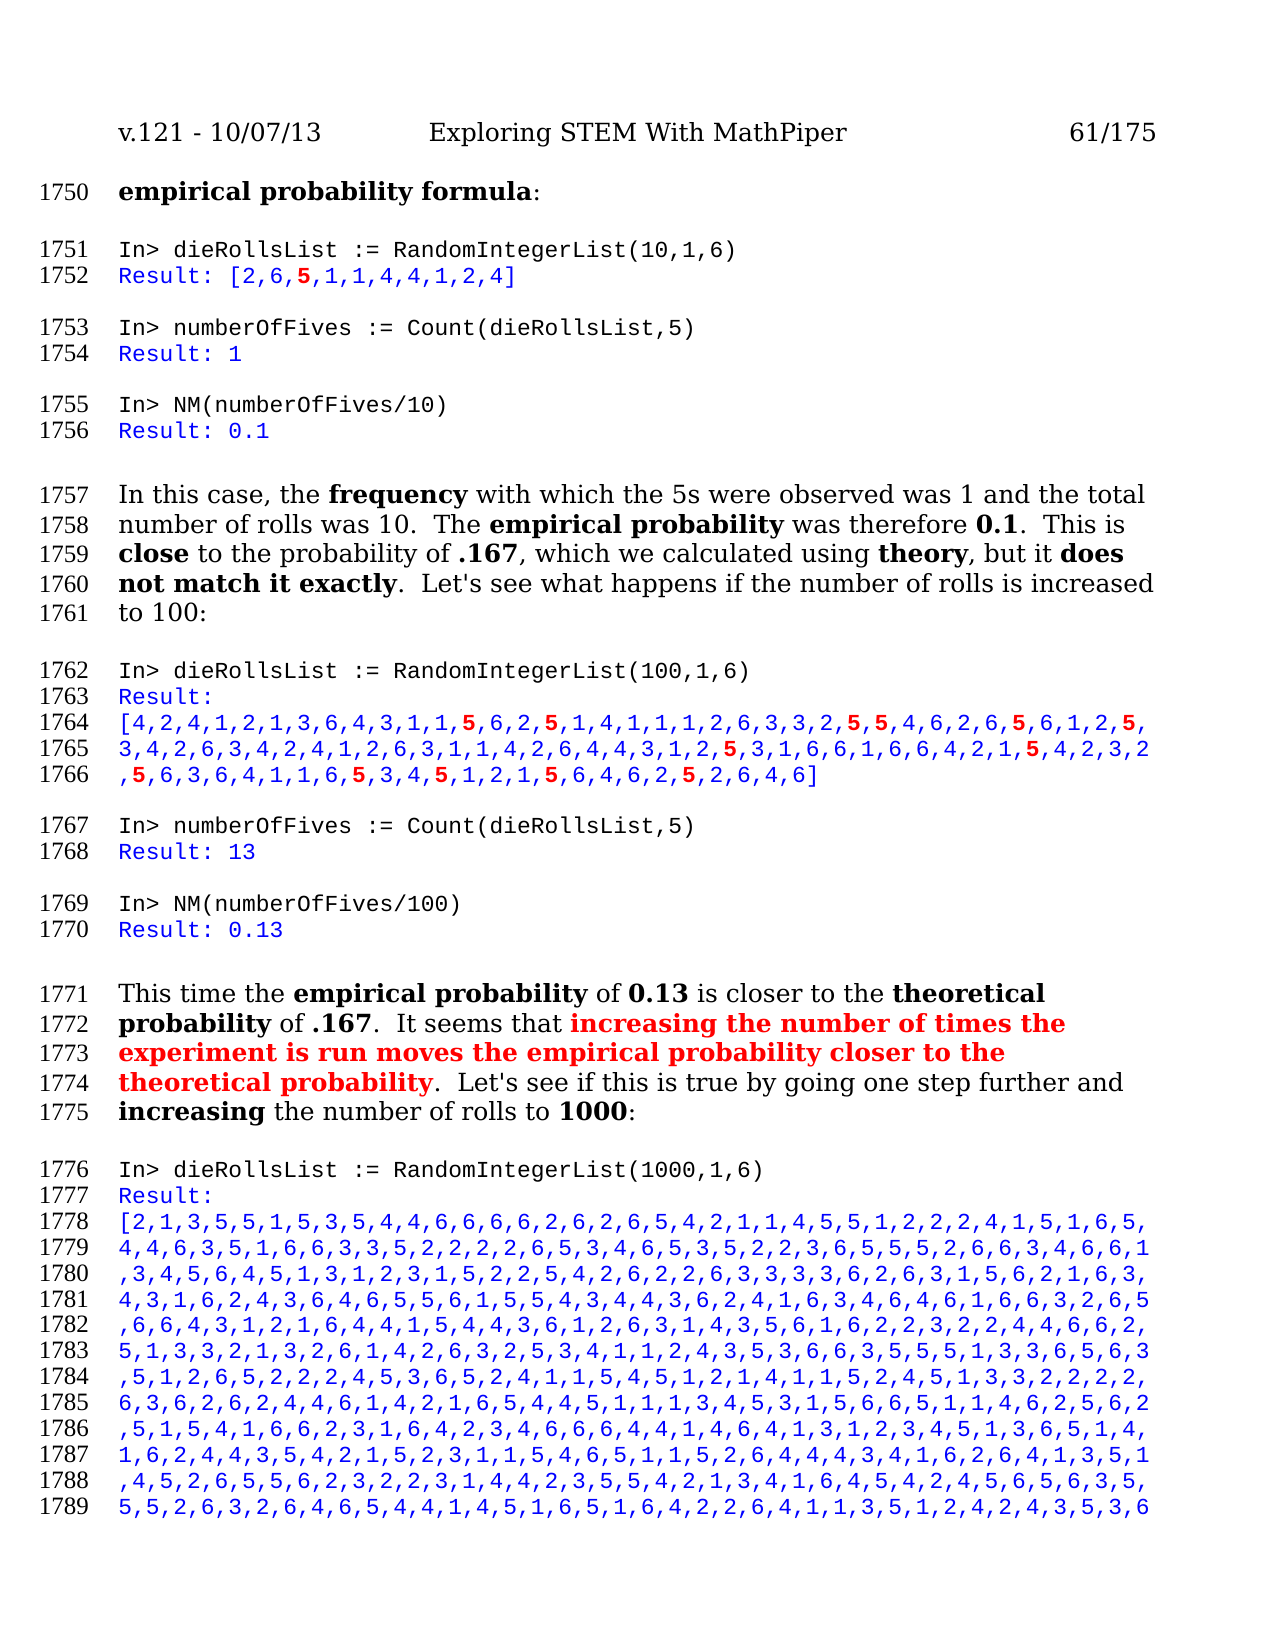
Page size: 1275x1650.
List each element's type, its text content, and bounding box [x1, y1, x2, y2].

text In> dieRollsList := RandomIntegerList(10,1,6) [118, 238, 1157, 264]
text Result: [2,1,3,5,5,1,5,3,5,4,4,6,6,6,6,2,6,2,6,5,4,2,1,1,4,5,5,1,2,2,2,4,1,5,1,6,5,4,4,6,3,5,1,6,6,3,3,5,2,2,2,2,6,5,3,4,6,5,3,5,2,2,3,6,5,5,5,2,6,6,3,4,6,6,1,3,4,5,6,4,5,1,3,1,2,3,1,5,2,2,5,4,2,6,2,2,6,3,3,3,3,6,2,6,3,1,5,6,2,1,6,3,4,3,1,6,2,4,3,6,4,6,5,5,6,1,5,5,4,3,4,4,3,6,2,4,1,6,3,4,6,4,6,1,6,6,3,2,6,5,6,6,4,3,1,2,1,6,4,4,1,5,4,4,3,6,1,2,6,3,1,4,3,5,6,1,6,2,2,3,2,2,4,4,6,6,2,5,1,3,3,2,1,3,2,6,1,4,2,6,3,2,5,3,4,1,1,2,4,3,5,3,6,6,3,5,5,5,1,3,3,6,5,6,3,5,1,2,6,5,2,2,2,4,5,3,6,5,2,4,1,1,5,4,5,1,2,1,4,1,1,5,2,4,5,1,3,3,2,2,2,2,6,3,6,2,6,2,4,4,6,1,4,2,1,6,5,4,4,5,1,1,1,3,4,5,3,1,5,6,6,5,1,1,4,6,2,5,6,2,5,1,5,4,1,6,6,2,3,1,6,4,2,3,4,6,6,6,4,4,1,4,6,4,1,3,1,2,3,4,5,1,3,6,5,1,4,1,6,2,4,4,3,5,4,2,1,5,2,3,1,1,5,4,6,5,1,1,5,2,6,4,4,4,3,4,1,6,2,6,4,1,3,5,1,4,5,2,6,5,5,6,2,3,2,2,3,1,4,4,2,3,5,5,4,2,1,3,4,1,6,4,5,4,2,4,5,6,5,6,3,5,5,5,2,6,3,2,6,4,6,5,4,4,1,4,5,1,6,5,1,6,4,2,2,6,4,1,1,3,5,1,2,4,2,4,3,5,3,6 [118, 1184, 1157, 1521]
text In> dieRollsList := RandomIntegerList(1000,1,6) [118, 1158, 1157, 1184]
text In> dieRollsList := RandomIntegerList(100,1,6) [118, 659, 1157, 685]
text Result: 13 [118, 841, 1157, 867]
text Result: [4,2,4,1,2,1,3,6,4,3,1,1,5,6,2,5,1,4,1,1,1,2,6,3,3,2,5,5,4,6,2,6,5,6,1,2,5,3,4,2,6,3,4,2,4,1,2,6,3,1,1,4,2,6,4,4,3,1,2,5,3,1,6,6,1,6,6,4,2,1,5,4,2,3,2,5,6,3,6,4,1,1,6,5,3,4,5,1,2,1,5,6,4,6,2,5,2,6,4,6] [118, 685, 1157, 789]
text In> NM(numberOfFives/100) [118, 893, 1157, 918]
text In> numberOfFives := Count(dieRollsList,5) [118, 316, 1157, 342]
text Result: 1 [118, 342, 1157, 368]
text Result: 0.13 [118, 918, 1157, 944]
text In> numberOfFives := Count(dieRollsList,5) [118, 815, 1157, 841]
text This time the empirical probability of 0.13 is closer to the theoretical probability of .167. It seems that increasing the number of times the experiment is run moves the empirical probability closer to the theoretical probability. Let's see if this is true by going one step further and increasing the number of rolls to 1000: [118, 979, 1157, 1126]
text In this case, the frequency with which the 5s were observed was 1 and the total number of rolls was 10. The empirical probability was therefore 0.1. This is close to the probability of .167, which we calculated using theory, but it does not match it exactly. Let's see what happens if the number of rolls is increased to 100: [118, 481, 1157, 627]
text empirical probability formula: [118, 177, 1157, 206]
text Result: 0.1 [118, 420, 1157, 446]
text In> NM(numberOfFives/10) [118, 394, 1157, 420]
text Result: [2,6,5,1,1,4,4,1,2,4] [118, 264, 1157, 290]
